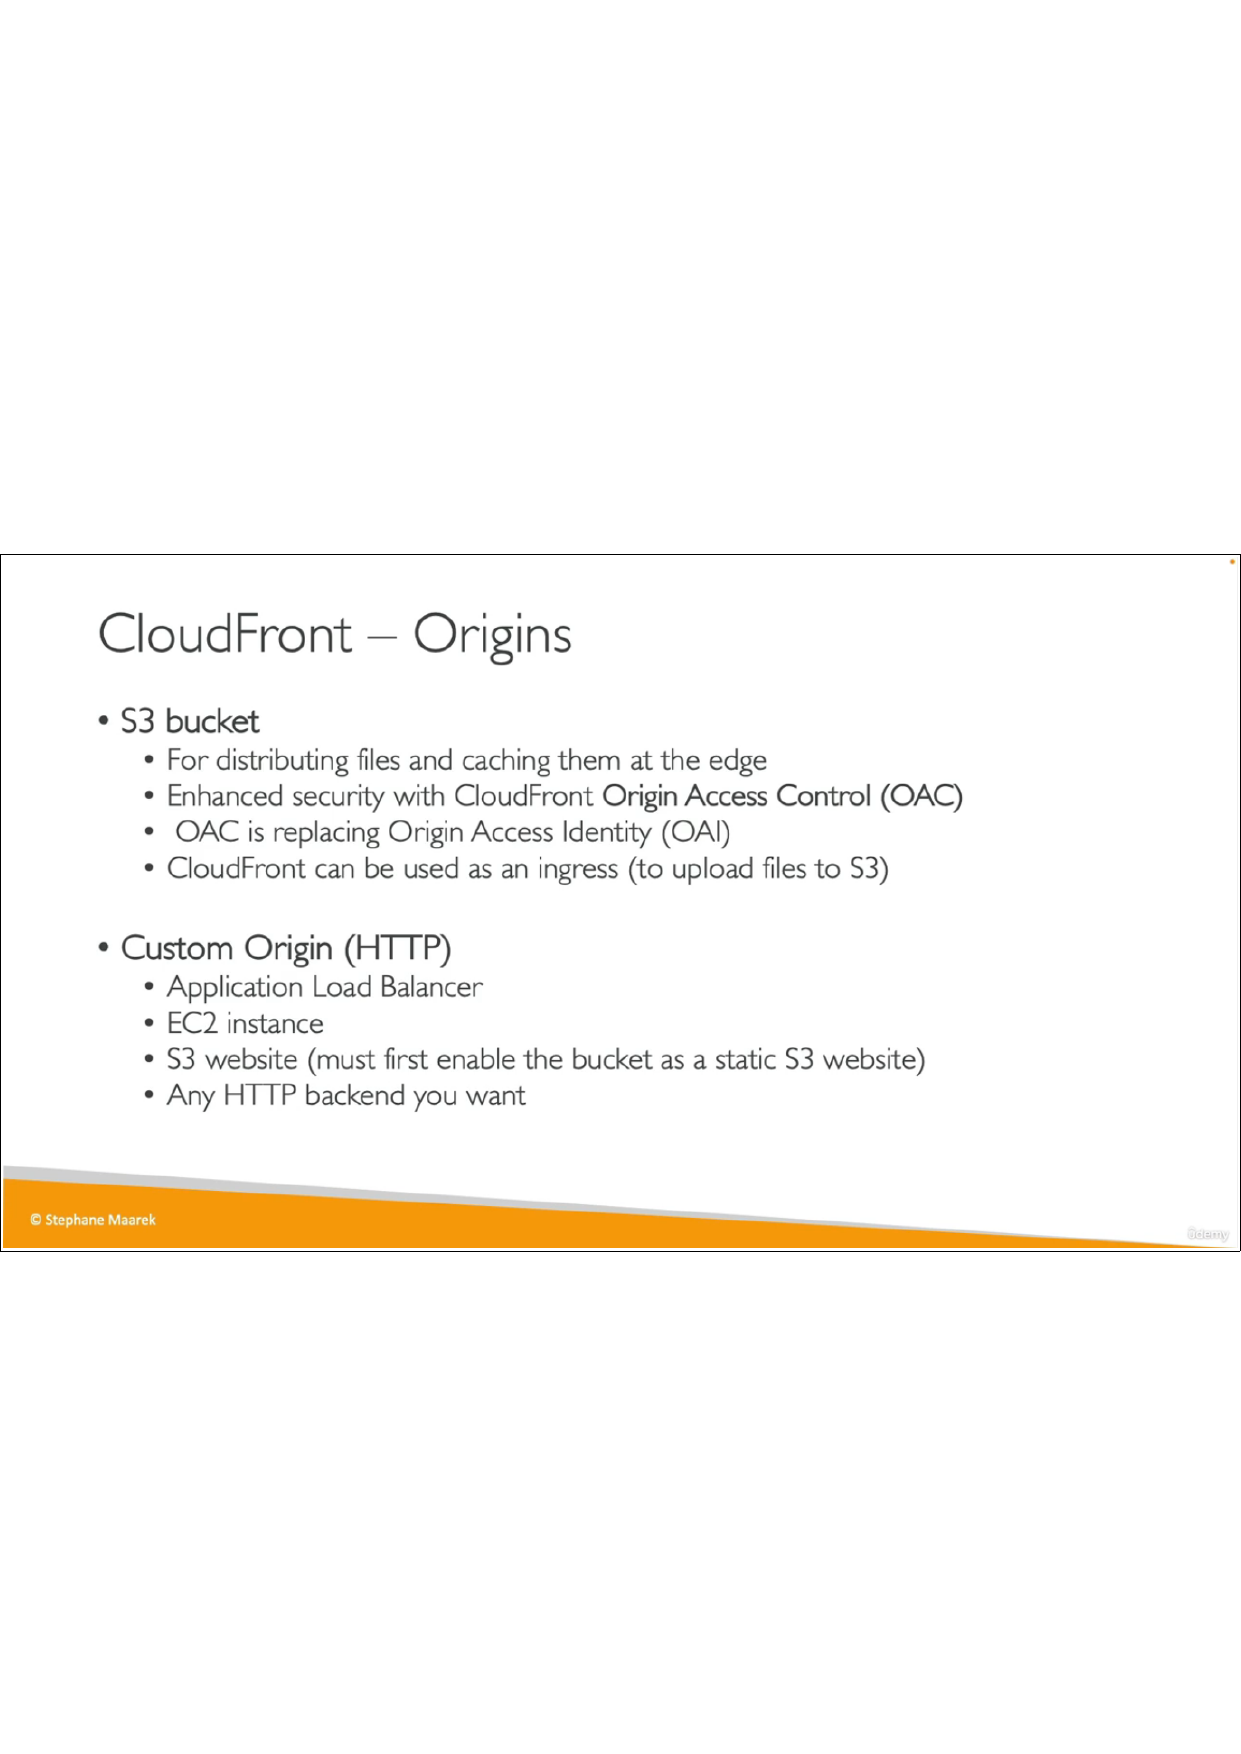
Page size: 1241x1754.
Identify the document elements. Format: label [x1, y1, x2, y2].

picture [3, 557, 1238, 1248]
